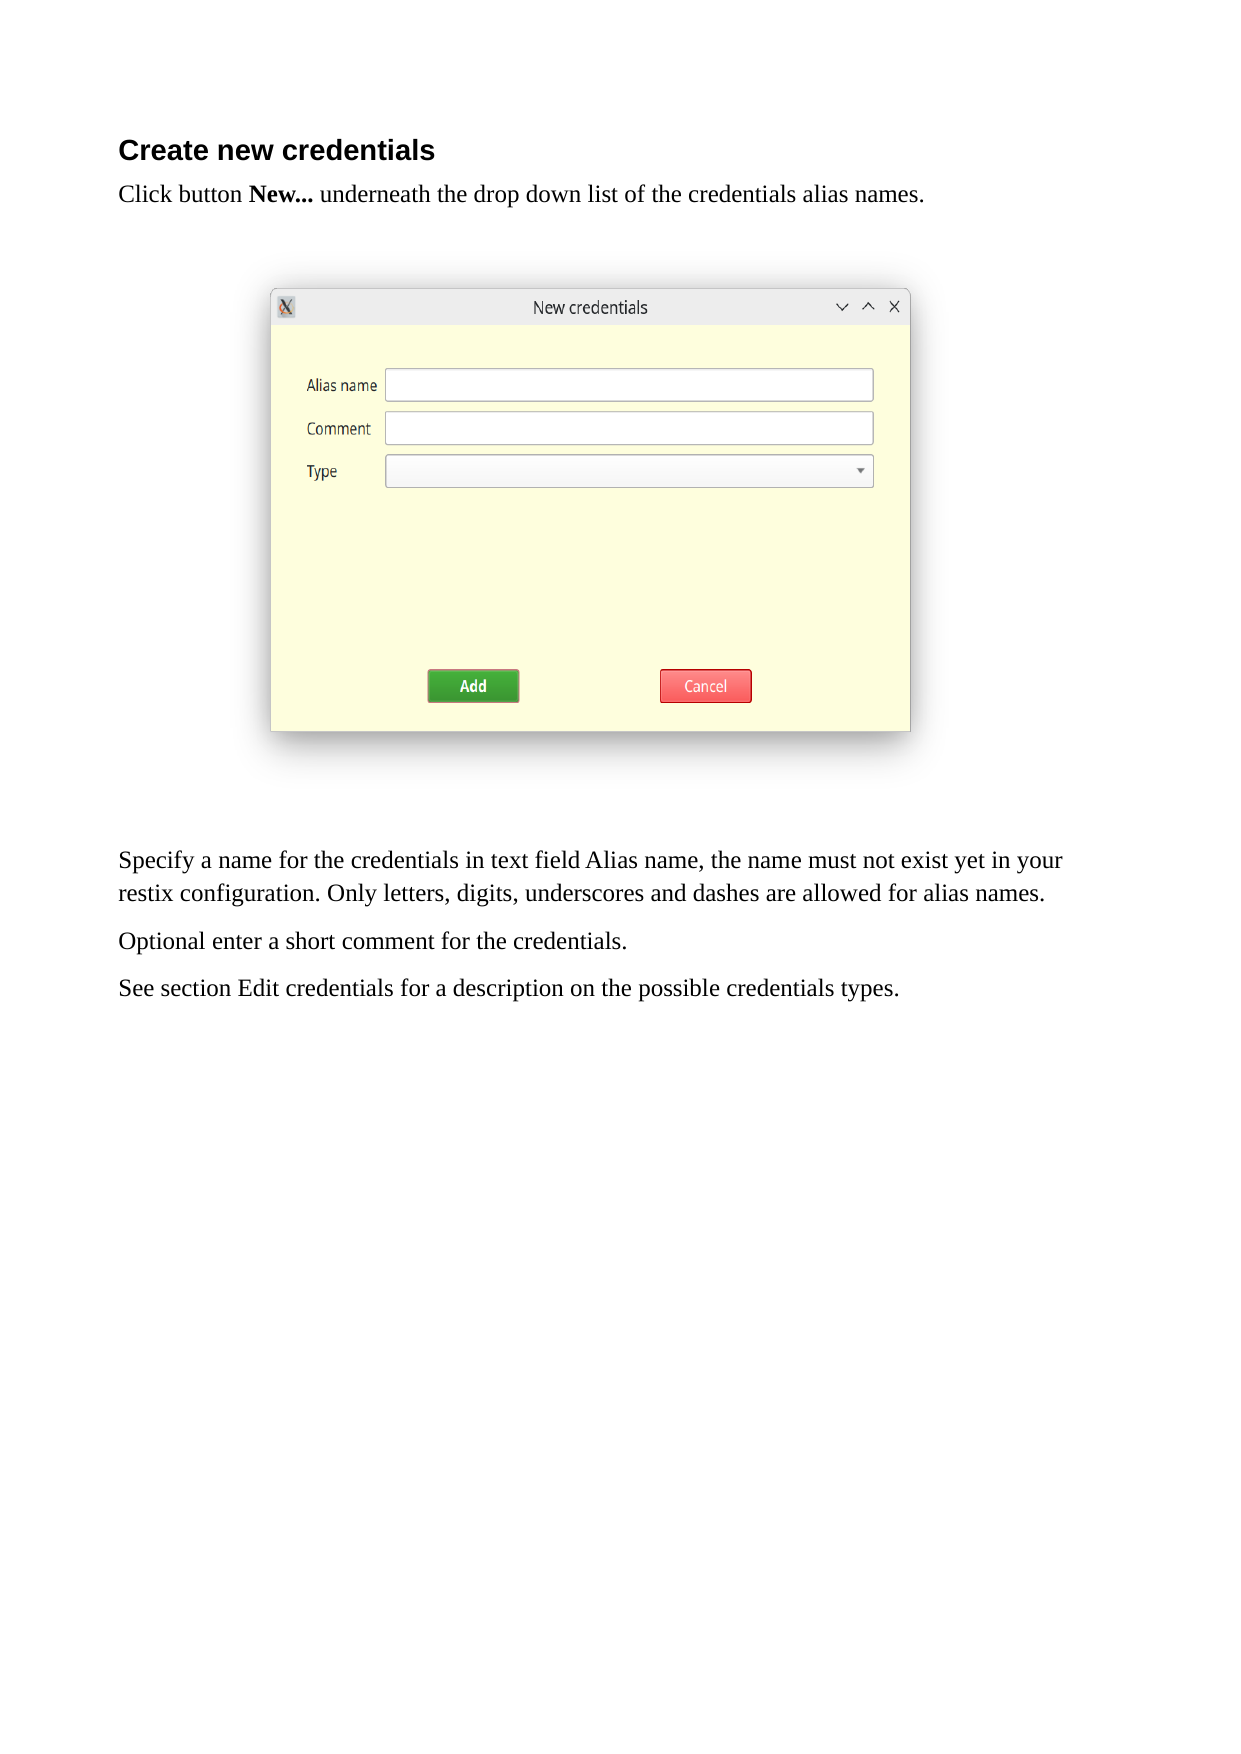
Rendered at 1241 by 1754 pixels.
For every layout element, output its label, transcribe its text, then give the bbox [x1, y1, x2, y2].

text Click button New... underneath the drop down list of the credentials alias names. [118, 179, 1122, 207]
text Optional enter a short comment for the credentials. [118, 926, 1122, 954]
text See section Edit credentials for a description on the possible credentials types. [118, 973, 1122, 1002]
picture [220, 239, 960, 802]
text Specify a name for the credentials in text field Alias name, the name must not exist yet in your restix configuration. Only letters, digits, underscores and dashes are allowed for alias names. [118, 845, 1122, 907]
subtitle Create new credentials [118, 133, 1122, 166]
